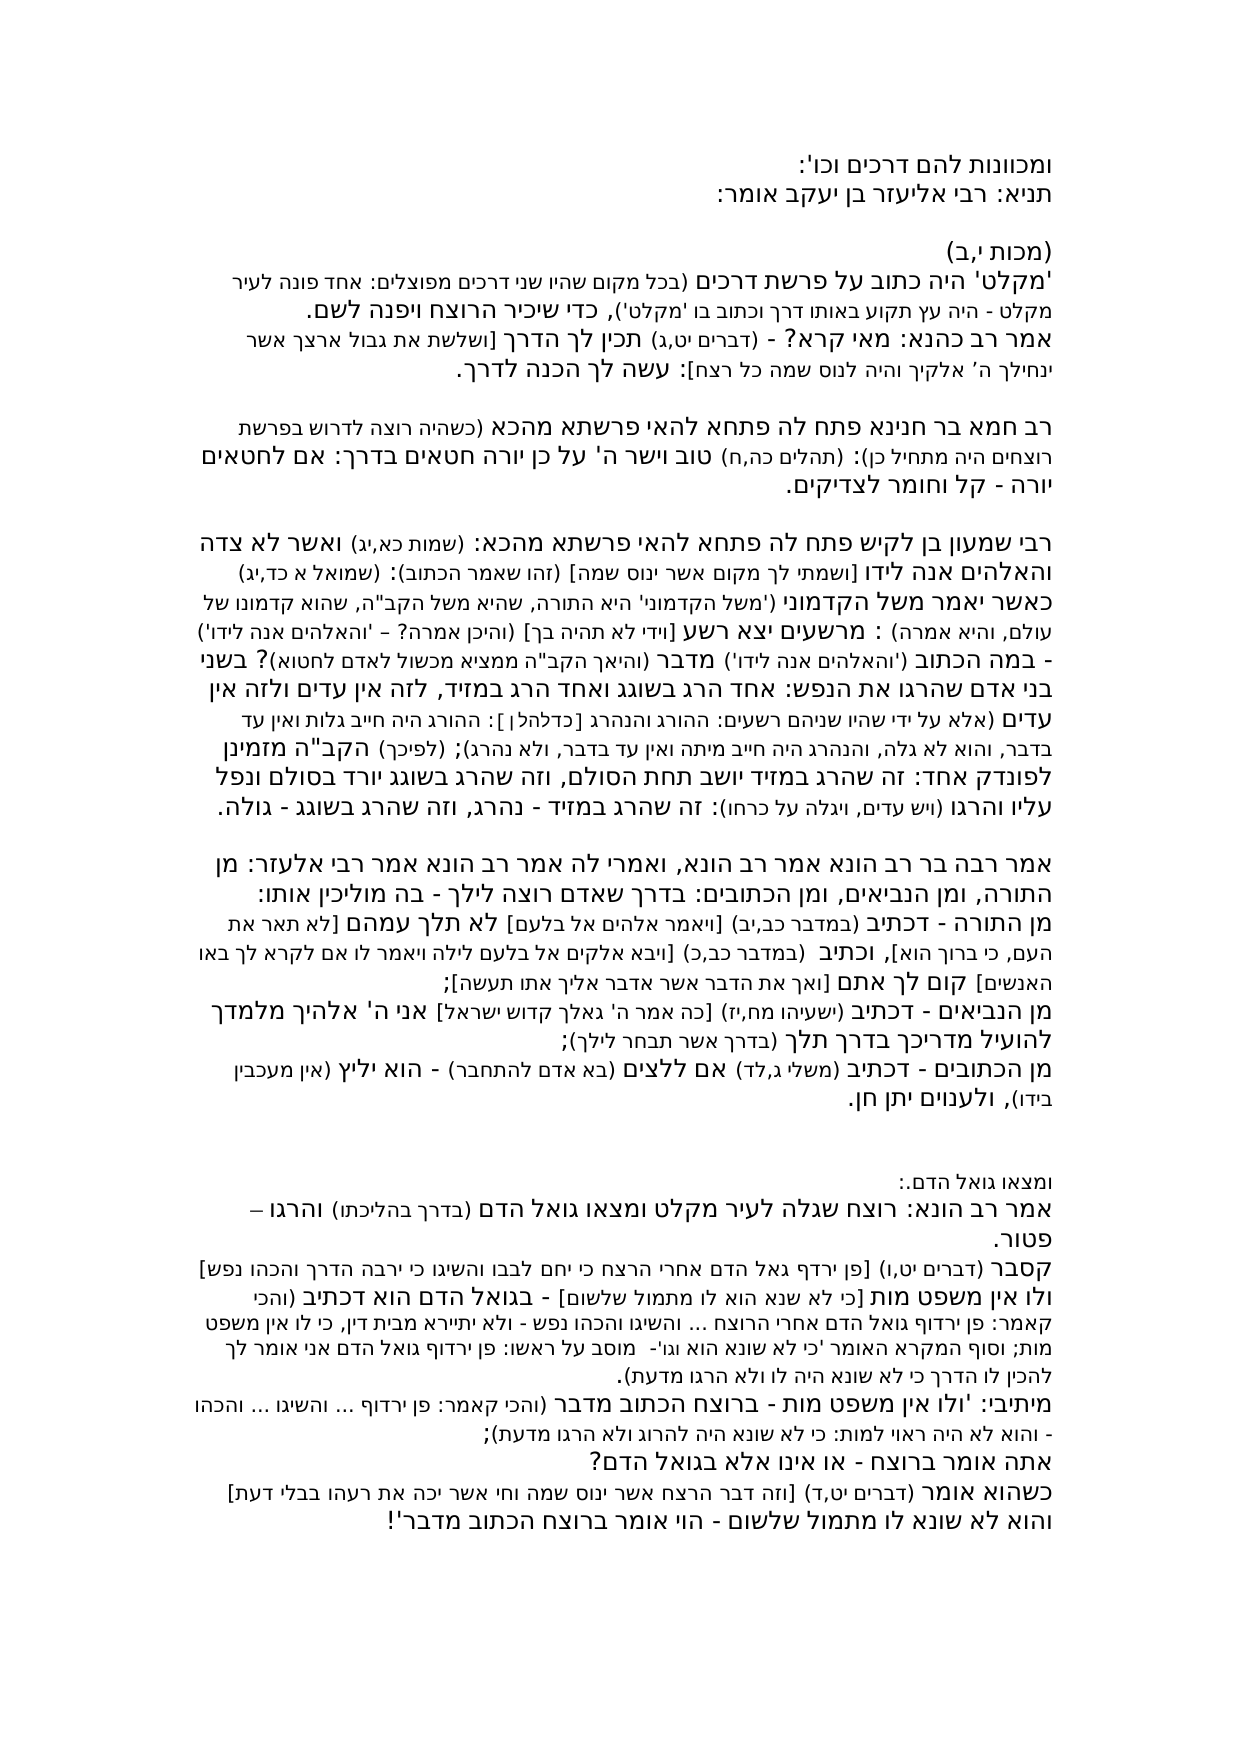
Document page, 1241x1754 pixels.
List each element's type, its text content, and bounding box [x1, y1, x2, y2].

text אמר רב הונא: רוצח שגלה לעיר מקלט ומצאו גואל הדם (בדרך בהליכתו) והרגו – פטור. [187, 1194, 1053, 1253]
text מן התורה - דכתיב (במדבר כב,יב) [ויאמר אלהים אל בלעם] לא תלך עמהם [לא תאר את העם, כי ברוך הוא], וכתיב (במדבר כב,כ) [ויבא אלקים אל בלעם לילה ויאמר לו אם לקרא לך באו האנשים] קום לך אתם [ואך את הדבר אשר אדבר אליך אתו תעשה]; [187, 908, 1053, 996]
text תניא: רבי אליעזר בן יעקב אומר: [187, 179, 1053, 208]
text רבי שמעון בן לקיש פתח לה פתחא להאי פרשתא מהכא: (שמות כא,יג) ואשר לא צדה והאלהים אנה לידו [ושמתי לך מקום אשר ינוס שמה] (זהו שאמר הכתוב): (שמואל א כד,יג) כאשר יאמר משל הקדמוני ('משל הקדמוני' היא התורה, שהיא משל הקב"ה, שהוא קדמונו של עולם, והיא אמרה) : מרשעים יצא רשע [וידי לא תהיה בך] (והיכן אמרה? – 'והאלהים אנה לידו') - במה הכתוב ('והאלהים אנה לידו') מדבר (והיאך הקב"ה ממציא מכשול לאדם לחטוא)? בשני בני אדם שהרגו את הנפש: אחד הרג בשוגג ואחד הרג במזיד, לזה אין עדים ולזה אין עדים (אלא על ידי שהיו שניהם רשעים: ההורג והנהרג [כדלהלן]: ההורג היה חייב גלות ואין עד בדבר, והוא לא גלה, והנהרג היה חייב מיתה ואין עד בדבר, ולא נהרג); (לפיכך) הקב"ה מזמינן לפונדק אחד: זה שהרג במזיד יושב תחת הסולם, וזה שהרג בשוגג יורד בסולם ונפל עליו והרגו (ויש עדים, ויגלה על כרחו): זה שהרג במזיד - נהרג, וזה שהרג בשוגג - גולה. [187, 528, 1053, 821]
text 'מקלט' היה כתוב על פרשת דרכים (בכל מקום שהיו שני דרכים מפוצלים: אחד פונה לעיר מקלט - היה עץ תקוע באותו דרך וכתוב בו 'מקלט'), כדי שיכיר הרוצח ויפנה לשם. [187, 266, 1053, 325]
text מן הכתובים - דכתיב (משלי ג,לד) אם ללצים (בא אדם להתחבר) - הוא יליץ (אין מעכבין בידו), ולענוים יתן חן. [187, 1054, 1053, 1113]
text קסבר (דברים יט,ו) [פן ירדף גאל הדם אחרי הרצח כי יחם לבבו והשיגו כי ירבה הדרך והכהו נפש] ולו אין משפט מות [כי לא שנא הוא לו מתמול שלשום] - בגואל הדם הוא דכתיב (והכי קאמר: פן ירדוף גואל הדם אחרי הרוצח ... והשיגו והכהו נפש - ולא יתיירא מבית דין, כי לו אין משפט מות; וסוף המקרא האומר 'כי לא שונא הוא וגו'- מוסב על ראשו: פן ירדוף גואל הדם אני אומר לך להכין לו הדרך כי לא שונא היה לו ולא הרגו מדעת). [187, 1253, 1053, 1389]
text אמר רב כהנא: מאי קרא? - (דברים יט,ג) תכין לך הדרך [ושלשת את גבול ארצך אשר ינחילך ה’ אלקיך והיה לנוס שמה כל רצח]: עשה לך הכנה לדרך. [187, 325, 1053, 383]
text ומכוונות להם דרכים וכו': [187, 150, 1053, 179]
text (מכות י,ב) [187, 237, 1053, 266]
text מיתיבי: 'ולו אין משפט מות - ברוצח הכתוב מדבר (והכי קאמר: פן ירדוף ... והשיגו ... והכהו - והוא לא היה ראוי למות: כי לא שונא היה להרוג ולא הרגו מדעת); [187, 1389, 1053, 1448]
text מן הנביאים - דכתיב (ישעיהו מח,יז) [כה אמר ה' גאלך קדוש ישראל] אני ה' אלהיך מלמדך להועיל מדריכך בדרך תלך (בדרך אשר תבחר לילך); [187, 996, 1053, 1054]
text אתה אומר ברוצח - או אינו אלא בגואל הדם? [187, 1448, 1053, 1477]
text אמר רבה בר רב הונא אמר רב הונא, ואמרי לה אמר רב הונא אמר רבי אלעזר: מן התורה, ומן הנביאים, ומן הכתובים: בדרך שאדם רוצה לילך - בה מוליכין אותו: [187, 850, 1053, 908]
text ומצאו גואל הדם.: [187, 1170, 1053, 1194]
text כשהוא אומר (דברים יט,ד) [וזה דבר הרצח אשר ינוס שמה וחי אשר יכה את רעהו בבלי דעת] והוא לא שונא לו מתמול שלשום - הוי אומר ברוצח הכתוב מדבר'! [187, 1477, 1053, 1535]
text רב חמא בר חנינא פתח לה פתחא להאי פרשתא מהכא (כשהיה רוצה לדרוש בפרשת רוצחים היה מתחיל כן): (תהלים כה,ח) טוב וישר ה' על כן יורה חטאים בדרך: אם לחטאים יורה - קל וחומר לצדיקים. [187, 412, 1053, 499]
